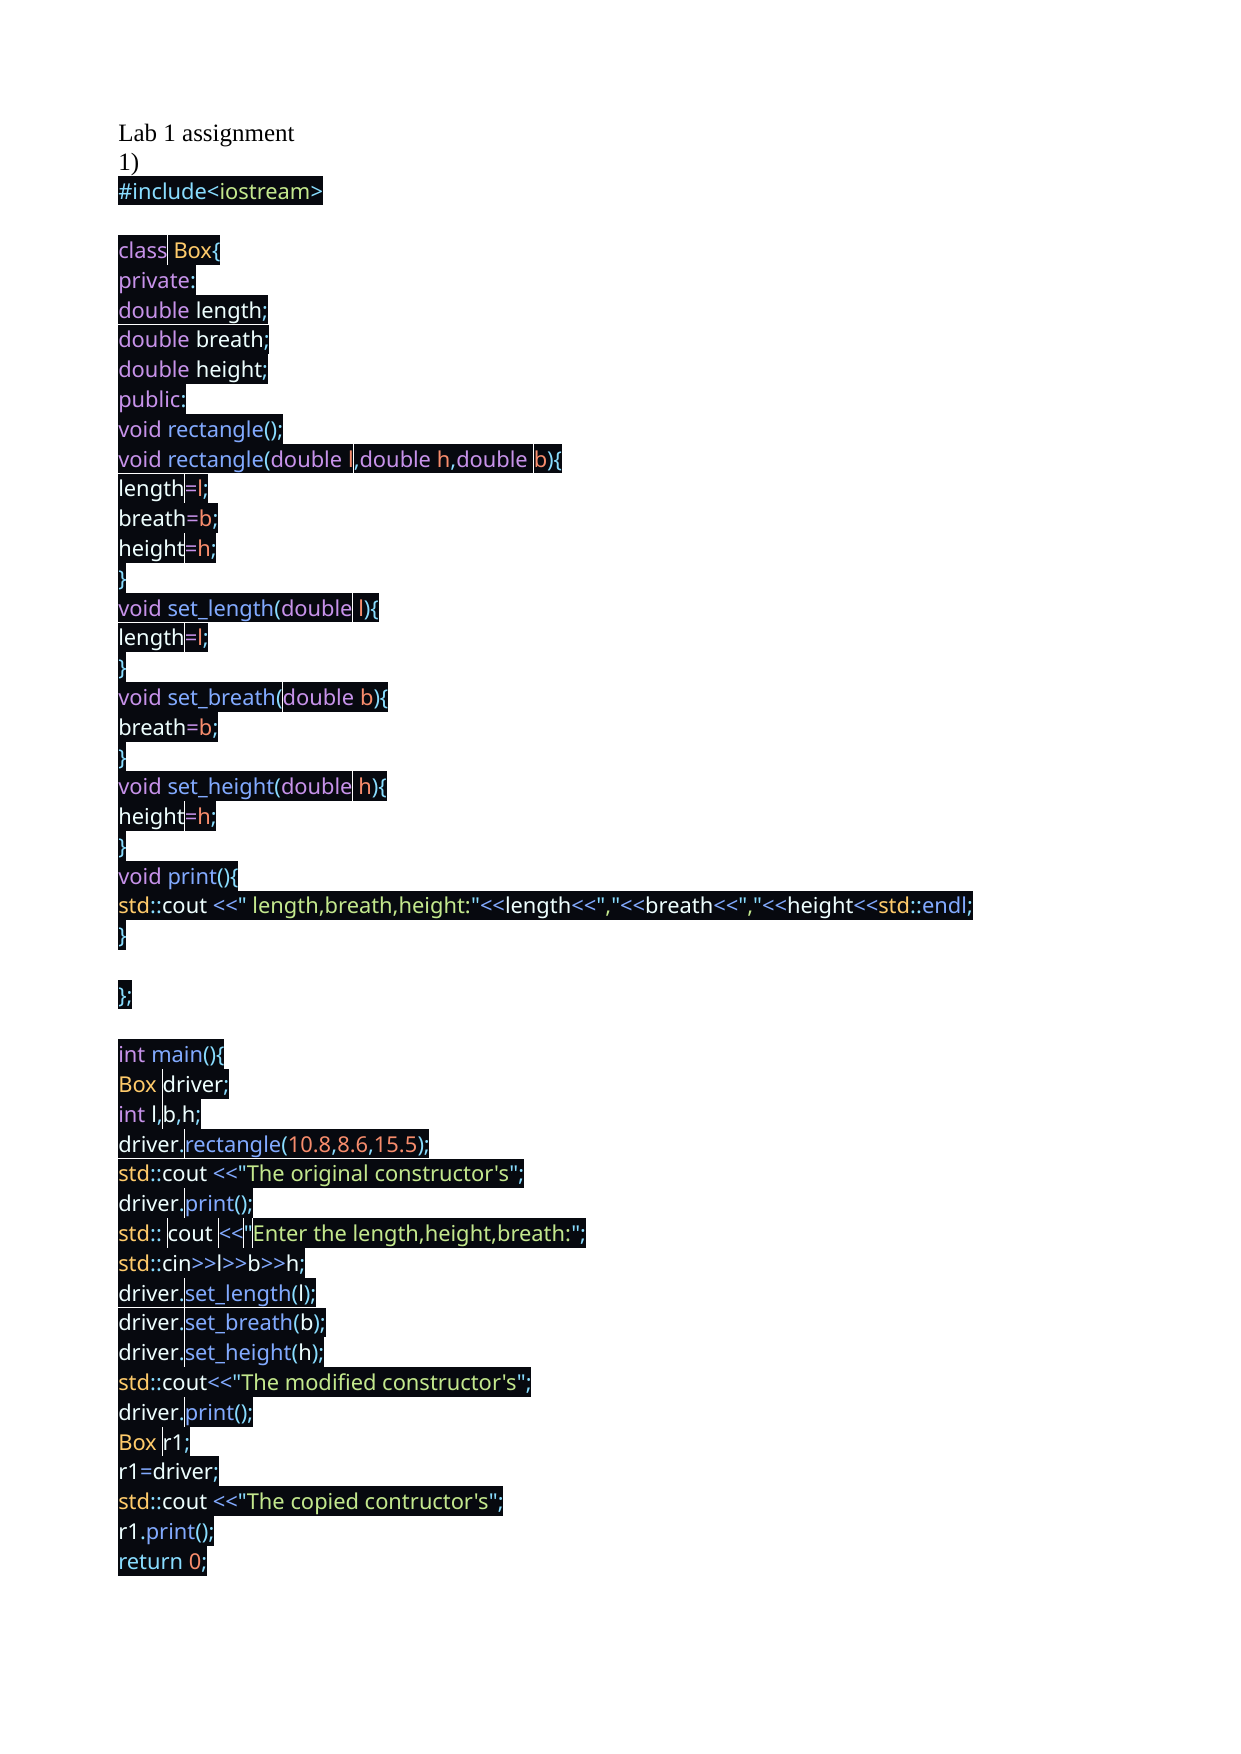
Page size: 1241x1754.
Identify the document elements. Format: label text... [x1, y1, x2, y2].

text driver.print(); [118, 1397, 1122, 1427]
text driver.set_length(l); [118, 1278, 1122, 1307]
text void set_length(double l){ [118, 593, 1122, 622]
text } [118, 563, 1122, 593]
text height=h; [118, 801, 1122, 831]
text std::cin>>l>>b>>h; [118, 1248, 1122, 1278]
text height=h; [118, 533, 1122, 563]
text void set_height(double h){ [118, 771, 1122, 801]
text void rectangle(double l,double h,double b){ [118, 444, 1122, 473]
text driver.print(); [118, 1188, 1122, 1218]
text driver.rectangle(10.8,8.6,15.5); [118, 1129, 1122, 1158]
text 1) [118, 147, 1122, 176]
text double length; [118, 295, 1122, 324]
text Lab 1 assignment [118, 118, 1122, 147]
text Box r1; [118, 1427, 1122, 1456]
text } [118, 831, 1122, 861]
text } [118, 652, 1122, 682]
text driver.set_height(h); [118, 1337, 1122, 1367]
text void rectangle(); [118, 414, 1122, 444]
text std:: cout <<"Enter the length,height,breath:"; [118, 1218, 1122, 1248]
text private: [118, 265, 1122, 295]
text r1=driver; [118, 1456, 1122, 1486]
text double height; [118, 354, 1122, 384]
text }; [118, 980, 1122, 1009]
text std::cout <<" length,breath,height:"<<length<<","<<breath<<","<<height<<std::endl; [118, 891, 1122, 920]
text std::cout <<"The copied contructor's"; [118, 1486, 1122, 1516]
text } [118, 920, 1122, 950]
text length=l; [118, 622, 1122, 652]
text } [118, 742, 1122, 771]
text int main(){ [118, 1039, 1122, 1069]
text double breath; [118, 324, 1122, 354]
text std::cout<<"The modified constructor's"; [118, 1367, 1122, 1397]
text int l,b,h; [118, 1099, 1122, 1129]
text return 0; [118, 1546, 1122, 1576]
text #include<iostream> [118, 176, 1122, 205]
text driver.set_breath(b); [118, 1307, 1122, 1337]
text std::cout <<"The original constructor's"; [118, 1158, 1122, 1188]
text length=l; [118, 473, 1122, 503]
text r1.print(); [118, 1516, 1122, 1546]
text void print(){ [118, 861, 1122, 891]
text void set_breath(double b){ [118, 682, 1122, 712]
text Box driver; [118, 1069, 1122, 1099]
text breath=b; [118, 712, 1122, 742]
text breath=b; [118, 503, 1122, 533]
text public: [118, 384, 1122, 414]
text class Box{ [118, 235, 1122, 265]
